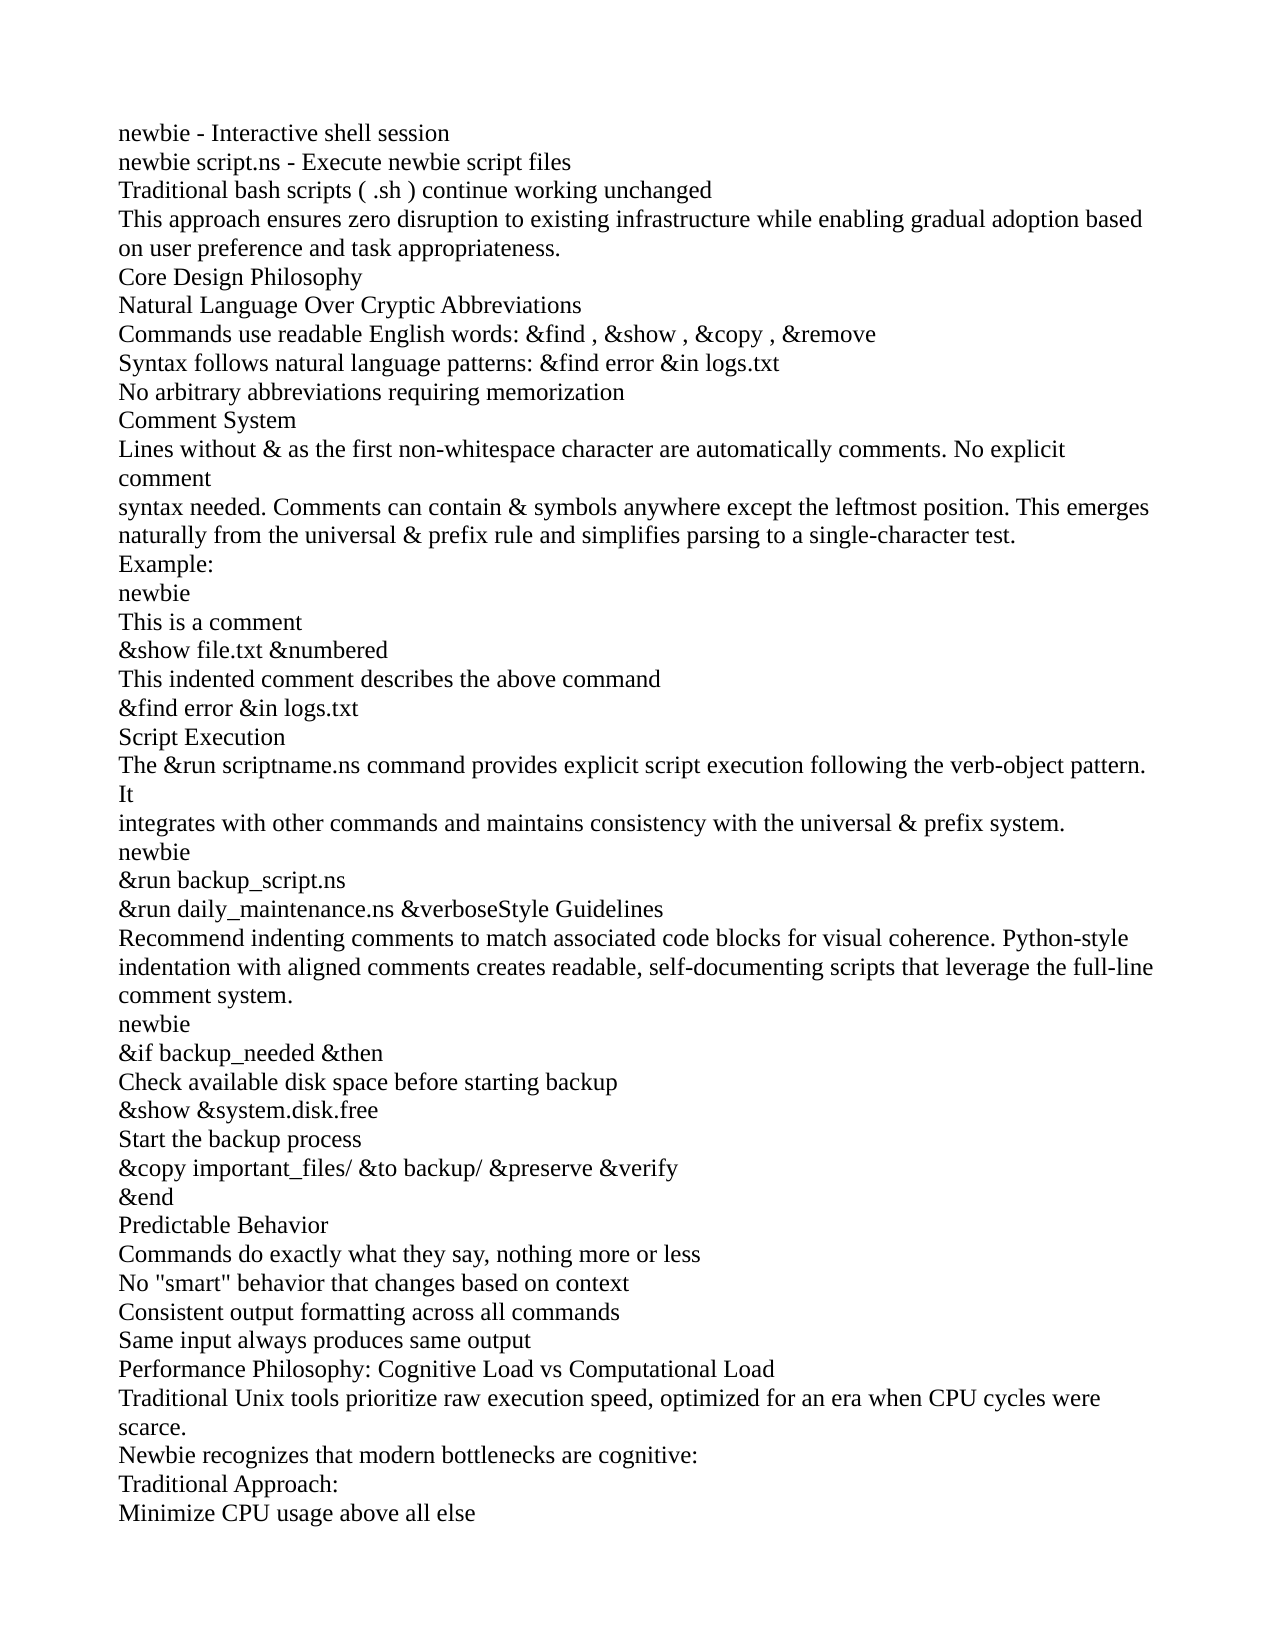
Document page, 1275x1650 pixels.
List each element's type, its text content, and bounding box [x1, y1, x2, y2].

text The &run scriptname.ns command provides explicit script execution following the verb-object pattern. It [118, 751, 1157, 808]
text indentation with aligned comments creates readable, self-documenting scripts that leverage the full-line [118, 952, 1157, 981]
text No "smart" behavior that changes based on context [118, 1268, 1157, 1297]
text &find error &in logs.txt [118, 693, 1157, 722]
text Commands use readable English words: &find , &show , &copy , &remove [118, 319, 1157, 348]
text &if backup_needed &then [118, 1038, 1157, 1067]
text Recommend indenting comments to match associated code blocks for visual coherence. Python-style [118, 923, 1157, 952]
text Natural Language Over Cryptic Abbreviations [118, 291, 1157, 319]
text naturally from the universal & prefix rule and simplifies parsing to a single-character test. [118, 521, 1157, 549]
text Same input always produces same output [118, 1326, 1157, 1354]
text Script Execution [118, 722, 1157, 751]
text Traditional Approach: [118, 1469, 1157, 1498]
text Predictable Behavior [118, 1211, 1157, 1239]
text &show &system.disk.free [118, 1096, 1157, 1124]
text Lines without & as the first non-whitespace character are automatically comments. No explicit comment [118, 434, 1157, 492]
text Commands do exactly what they say, nothing more or less [118, 1239, 1157, 1268]
text Traditional Unix tools prioritize raw execution speed, optimized for an era when CPU cycles were scarce. [118, 1383, 1157, 1441]
text newbie - Interactive shell session [118, 118, 1157, 147]
text Comment System [118, 406, 1157, 434]
text Syntax follows natural language patterns: &find error &in logs.txt [118, 348, 1157, 377]
text comment system. [118, 981, 1157, 1009]
text &run daily_maintenance.ns &verboseStyle Guidelines [118, 894, 1157, 923]
text newbie [118, 578, 1157, 607]
text Traditional bash scripts ( .sh ) continue working unchanged [118, 176, 1157, 204]
text Performance Philosophy: Cognitive Load vs Computational Load [118, 1354, 1157, 1383]
text This approach ensures zero disruption to existing infrastructure while enabling gradual adoption based [118, 204, 1157, 233]
text syntax needed. Comments can contain & symbols anywhere except the leftmost position. This emerges [118, 492, 1157, 521]
text Example: [118, 549, 1157, 578]
text integrates with other commands and maintains consistency with the universal & prefix system. [118, 808, 1157, 837]
text &show file.txt &numbered [118, 636, 1157, 664]
text Check available disk space before starting backup [118, 1067, 1157, 1096]
text This indented comment describes the above command [118, 664, 1157, 693]
text newbie [118, 837, 1157, 866]
text Consistent output formatting across all commands [118, 1297, 1157, 1326]
text Start the backup process [118, 1124, 1157, 1153]
text &end [118, 1182, 1157, 1211]
text Core Design Philosophy [118, 262, 1157, 291]
text &run backup_script.ns [118, 866, 1157, 894]
text Newbie recognizes that modern bottlenecks are cognitive: [118, 1441, 1157, 1469]
text &copy important_files/ &to backup/ &preserve &verify [118, 1153, 1157, 1182]
text This is a comment [118, 607, 1157, 636]
text newbie script.ns - Execute newbie script files [118, 147, 1157, 176]
text on user preference and task appropriateness. [118, 233, 1157, 262]
text newbie [118, 1009, 1157, 1038]
text Minimize CPU usage above all else [118, 1498, 1157, 1527]
text No arbitrary abbreviations requiring memorization [118, 377, 1157, 406]
